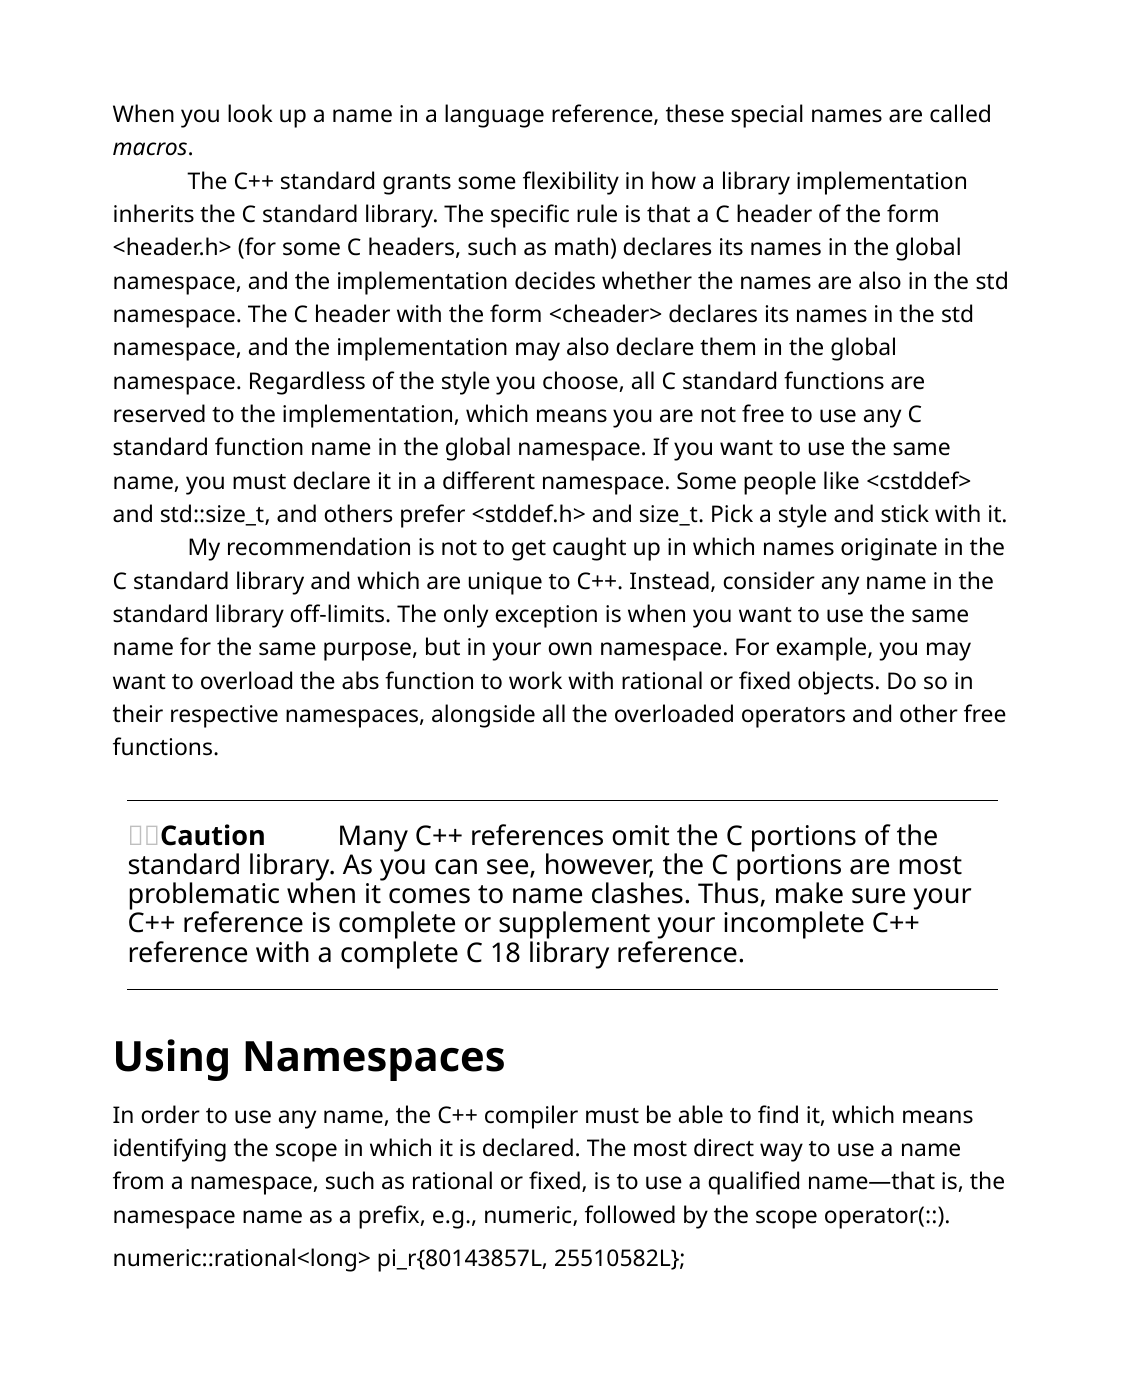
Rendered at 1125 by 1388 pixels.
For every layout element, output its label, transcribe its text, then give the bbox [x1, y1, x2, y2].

text When you look up a name in a language reference, these special names are called macros. [112, 96, 1012, 163]
text Caution Many C++ references omit the C portions of the standard library. As you can see, however, the C portions are most problematic when it comes to name clashes. Thus, make sure your C++ reference is complete or supplement your incomplete C++ reference with a complete C 18 library reference. [127, 801, 998, 989]
text In order to use any name, the C++ compiler must be able to find it, which means identifying the scope in which it is declared. The most direct way to use a name from a namespace, such as rational or fixed, is to use a qualified name—that is, the namespace name as a prefix, e.g., numeric, followed by the scope operator(::). [112, 1096, 1012, 1230]
text numeric::rational<long> pi_r{80143857L, 25510582L}; [112, 1242, 1012, 1273]
text The C++ standard grants some flexibility in how a library implementation inherits the C standard library. The specific rule is that a C header of the form <header.h> (for some C headers, such as math) declares its names in the global namespace, and the implementation decides whether the names are also in the std namespace. The C header with the form <cheader> declares its names in the std namespace, and the implementation may also declare them in the global namespace. Regardless of the style you choose, all C standard functions are reserved to the implementation, which means you are not free to use any C standard function name in the global namespace. If you want to use the same name, you must declare it in a different namespace. Some people like <cstddef> and std::size_t, and others prefer <stddef.h> and size_t. Pick a style and stick with it. [112, 163, 1012, 529]
text My recommendation is not to get caught up in which names originate in the C standard library and which are unique to C++. Instead, consider any name in the standard library off-limits. The only exception is when you want to use the same name for the same purpose, but in your own namespace. For example, you may want to overload the abs function to work with rational or fixed objects. Do so in their respective namespaces, alongside all the overloaded operators and other free functions. [112, 529, 1012, 763]
subtitle Using Namespaces [112, 1027, 1012, 1084]
